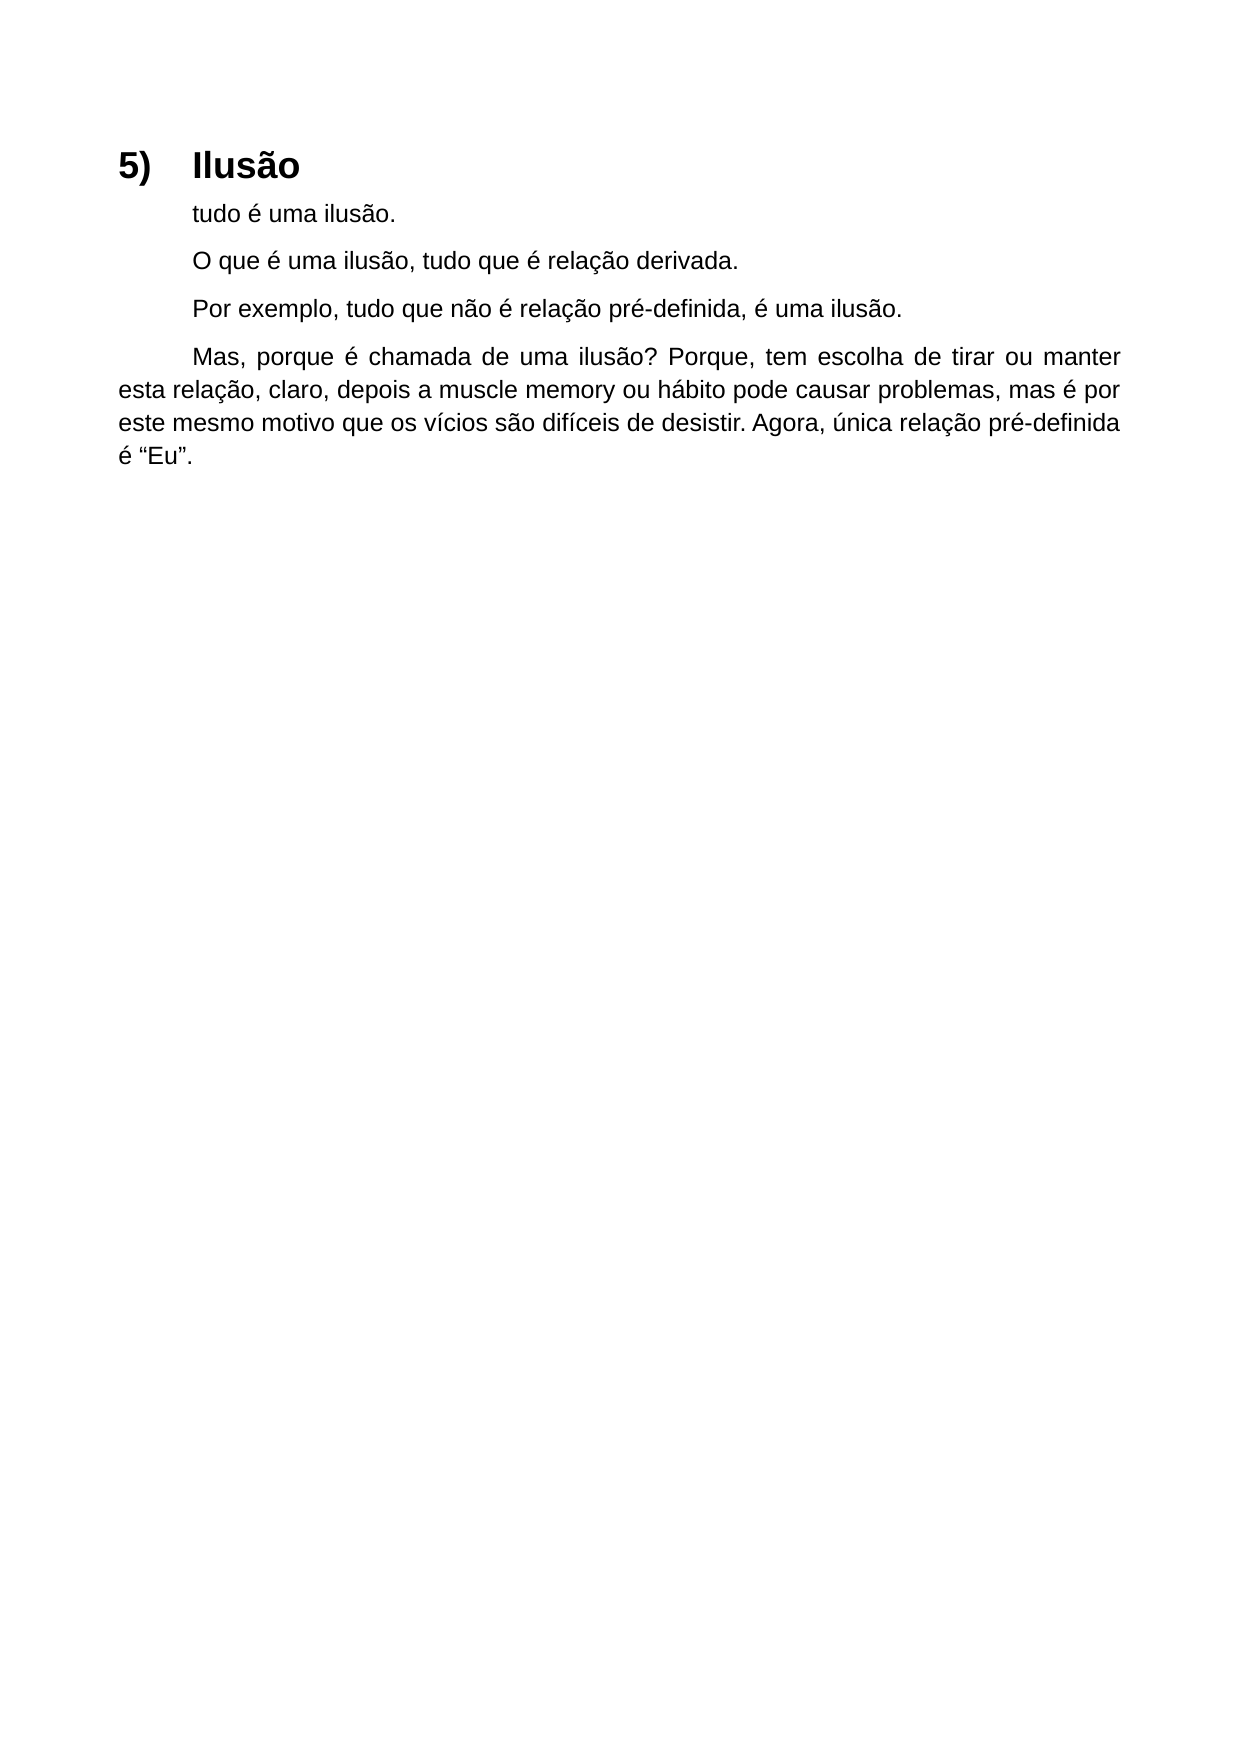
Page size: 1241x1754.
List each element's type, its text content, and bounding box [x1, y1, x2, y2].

text tudo é uma ilusão. [118, 199, 1122, 227]
subtitle Ilusão [118, 143, 1122, 186]
text Mas, porque é chamada de uma ilusão? Porque, tem escolha de tirar ou manter esta relação, claro, depois a muscle memory ou hábito pode causar problemas, mas é por este mesmo motivo que os vícios são difíceis de desistir. Agora, única relação pré-definida é “Eu”. [118, 342, 1122, 469]
text O que é uma ilusão, tudo que é relação derivada. [118, 246, 1122, 275]
text Por exemplo, tudo que não é relação pré-definida, é uma ilusão. [118, 294, 1122, 323]
